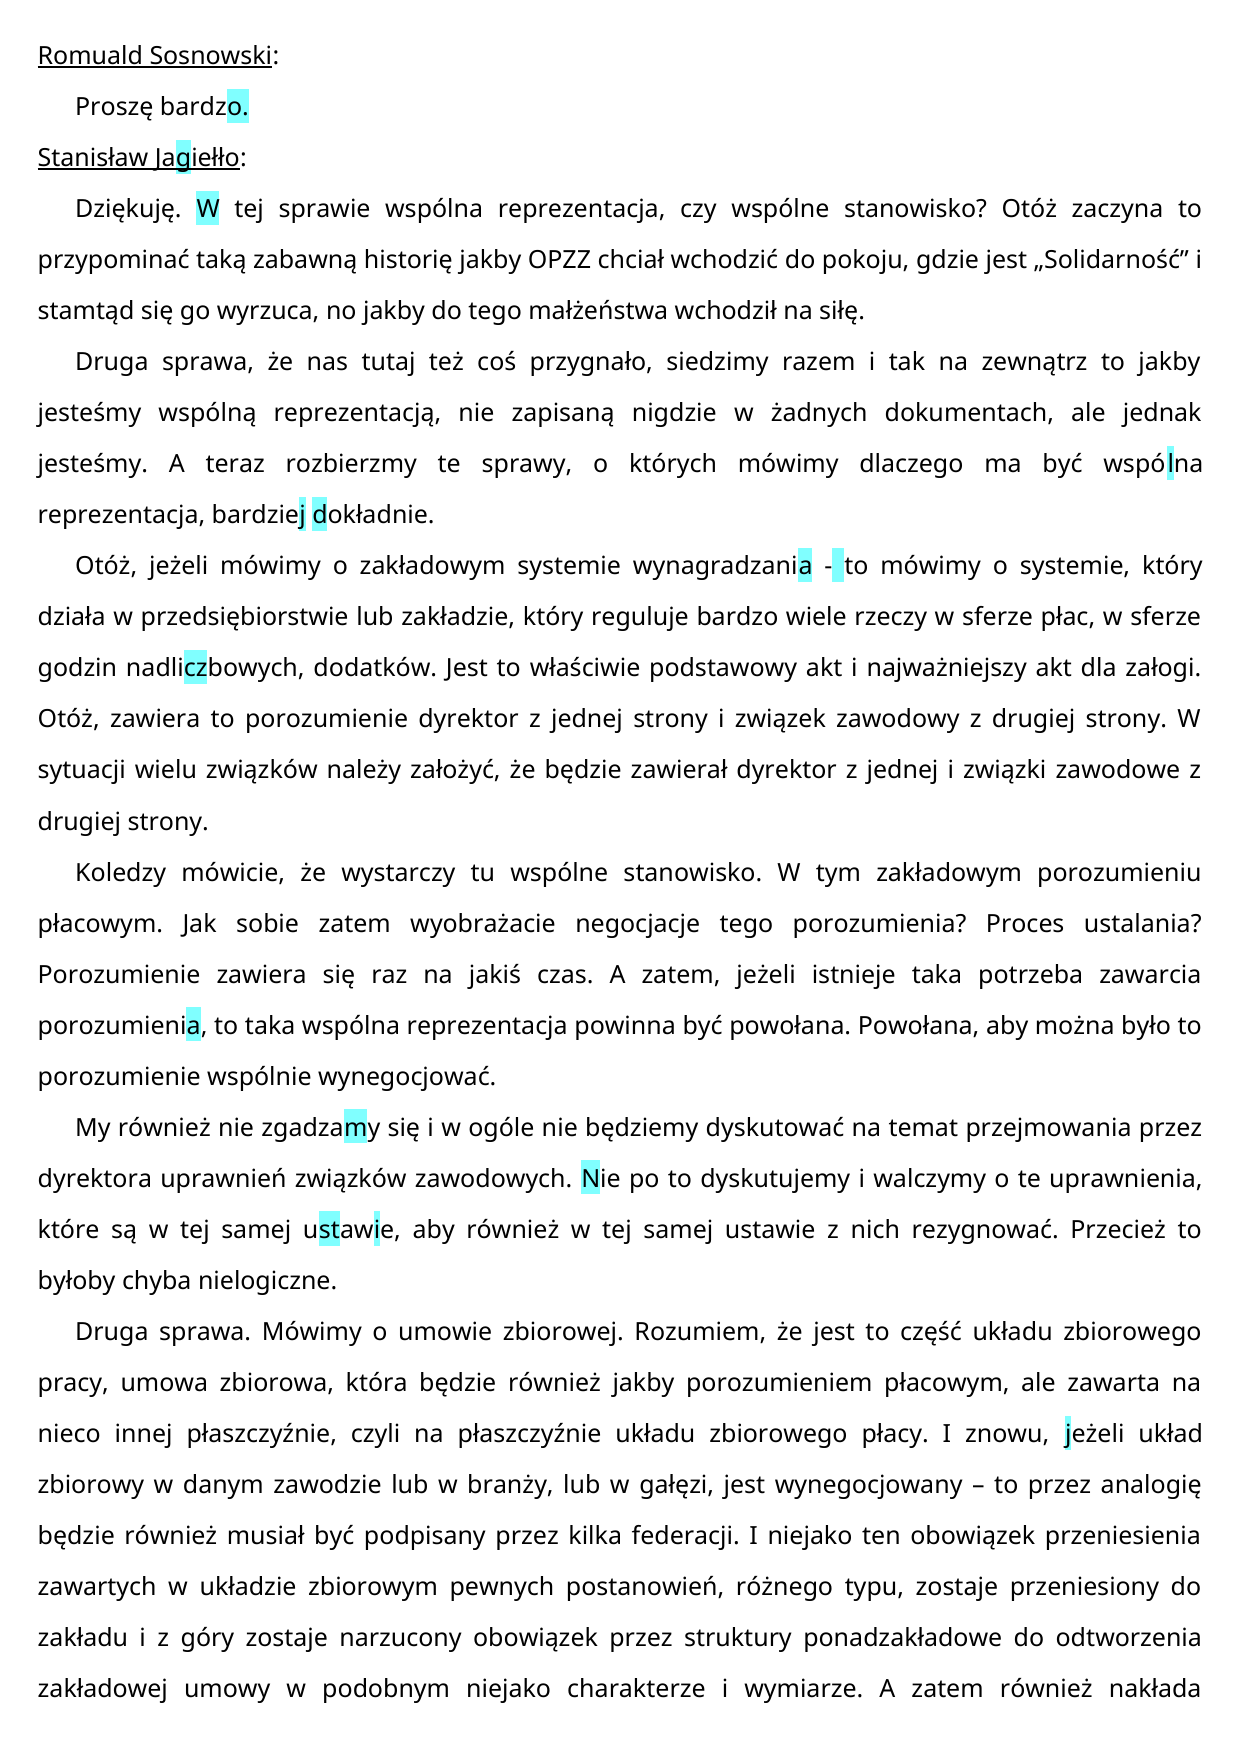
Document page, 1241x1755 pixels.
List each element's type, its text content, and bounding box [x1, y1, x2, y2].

text Romuald Sosnowski: [37, 37, 1203, 72]
text Proszę bardzo. [37, 88, 1203, 123]
text Druga sprawa, że nas tutaj też coś przygnało, siedzimy razem i tak na zewnątrz to jakby jesteśmy wspólną reprezentacją, nie zapisaną nigdzie w żadnych dokumentach, ale jednak jesteśmy. A teraz rozbierzmy te sprawy, o których mówimy dlaczego ma być wspólna reprezentacja, bardziej dokładnie. [37, 344, 1203, 531]
text Koledzy mówicie, że wystarczy tu wspólne stanowisko. W tym zakładowym porozumieniu płacowym. Jak sobie zatem wyobrażacie negocjacje tego porozumienia? Proces ustalania? Porozumienie zawiera się raz na jakiś czas. A zatem, jeżeli istnieje taka potrzeba zawarcia porozumienia, to taka wspólna reprezentacja powinna być powołana. Powołana, aby można było to porozumienie wspólnie wynegocjować. [37, 854, 1203, 1092]
text Stanisław Jagiełło: [37, 139, 1203, 174]
text Druga sprawa. Mówimy o umowie zbiorowej. Rozumiem, że jest to część układu zbiorowego pracy, umowa zbiorowa, która będzie również jakby porozumieniem płacowym, ale zawarta na nieco innej płaszczyźnie, czyli na płaszczyźnie układu zbiorowego płacy. I znowu, jeżeli układ zbiorowy w danym zawodzie lub w branży, lub w gałęzi, jest wynegocjowany – to przez analogię będzie również musiał być podpisany przez kilka federacji. I niejako ten obowiązek przeniesienia zawartych w układzie zbiorowym pewnych postanowień, różnego typu, zostaje przeniesiony do zakładu i z góry zostaje narzucony obowiązek przez struktury ponadzakładowe do odtworzenia zakładowej umowy w podobnym niejako charakterze i wymiarze. A zatem również nakłada [37, 1313, 1203, 1705]
text My również nie zgadzamy się i w ogóle nie będziemy dyskutować na temat przejmowania przez dyrektora uprawnień związków zawodowych. Nie po to dyskutujemy i walczymy o te uprawnienia, które są w tej samej ustawie, aby również w tej samej ustawie z nich rezygnować. Przecież to byłoby chyba nielogiczne. [37, 1109, 1203, 1297]
text Otóż, jeżeli mówimy o zakładowym systemie wynagradzania - to mówimy o systemie, który działa w przedsiębiorstwie lub zakładzie, który reguluje bardzo wiele rzeczy w sferze płac, w sferze godzin nadliczbowych, dodatków. Jest to właściwie podstawowy akt i najważniejszy akt dla załogi. Otóż, zawiera to porozumienie dyrektor z jednej strony i związek zawodowy z drugiej strony. W sytuacji wielu związków należy założyć, że będzie zawierał dyrektor z jednej i związki zawodowe z drugiej strony. [37, 548, 1203, 837]
text Dziękuję. W tej sprawie wspólna reprezentacja, czy wspólne stanowisko? Otóż zaczyna to przypominać taką zabawną historię jakby OPZZ chciał wchodzić do pokoju, gdzie jest „Solidarność” i stamtąd się go wyrzuca, no jakby do tego małżeństwa wchodził na siłę. [37, 191, 1203, 327]
